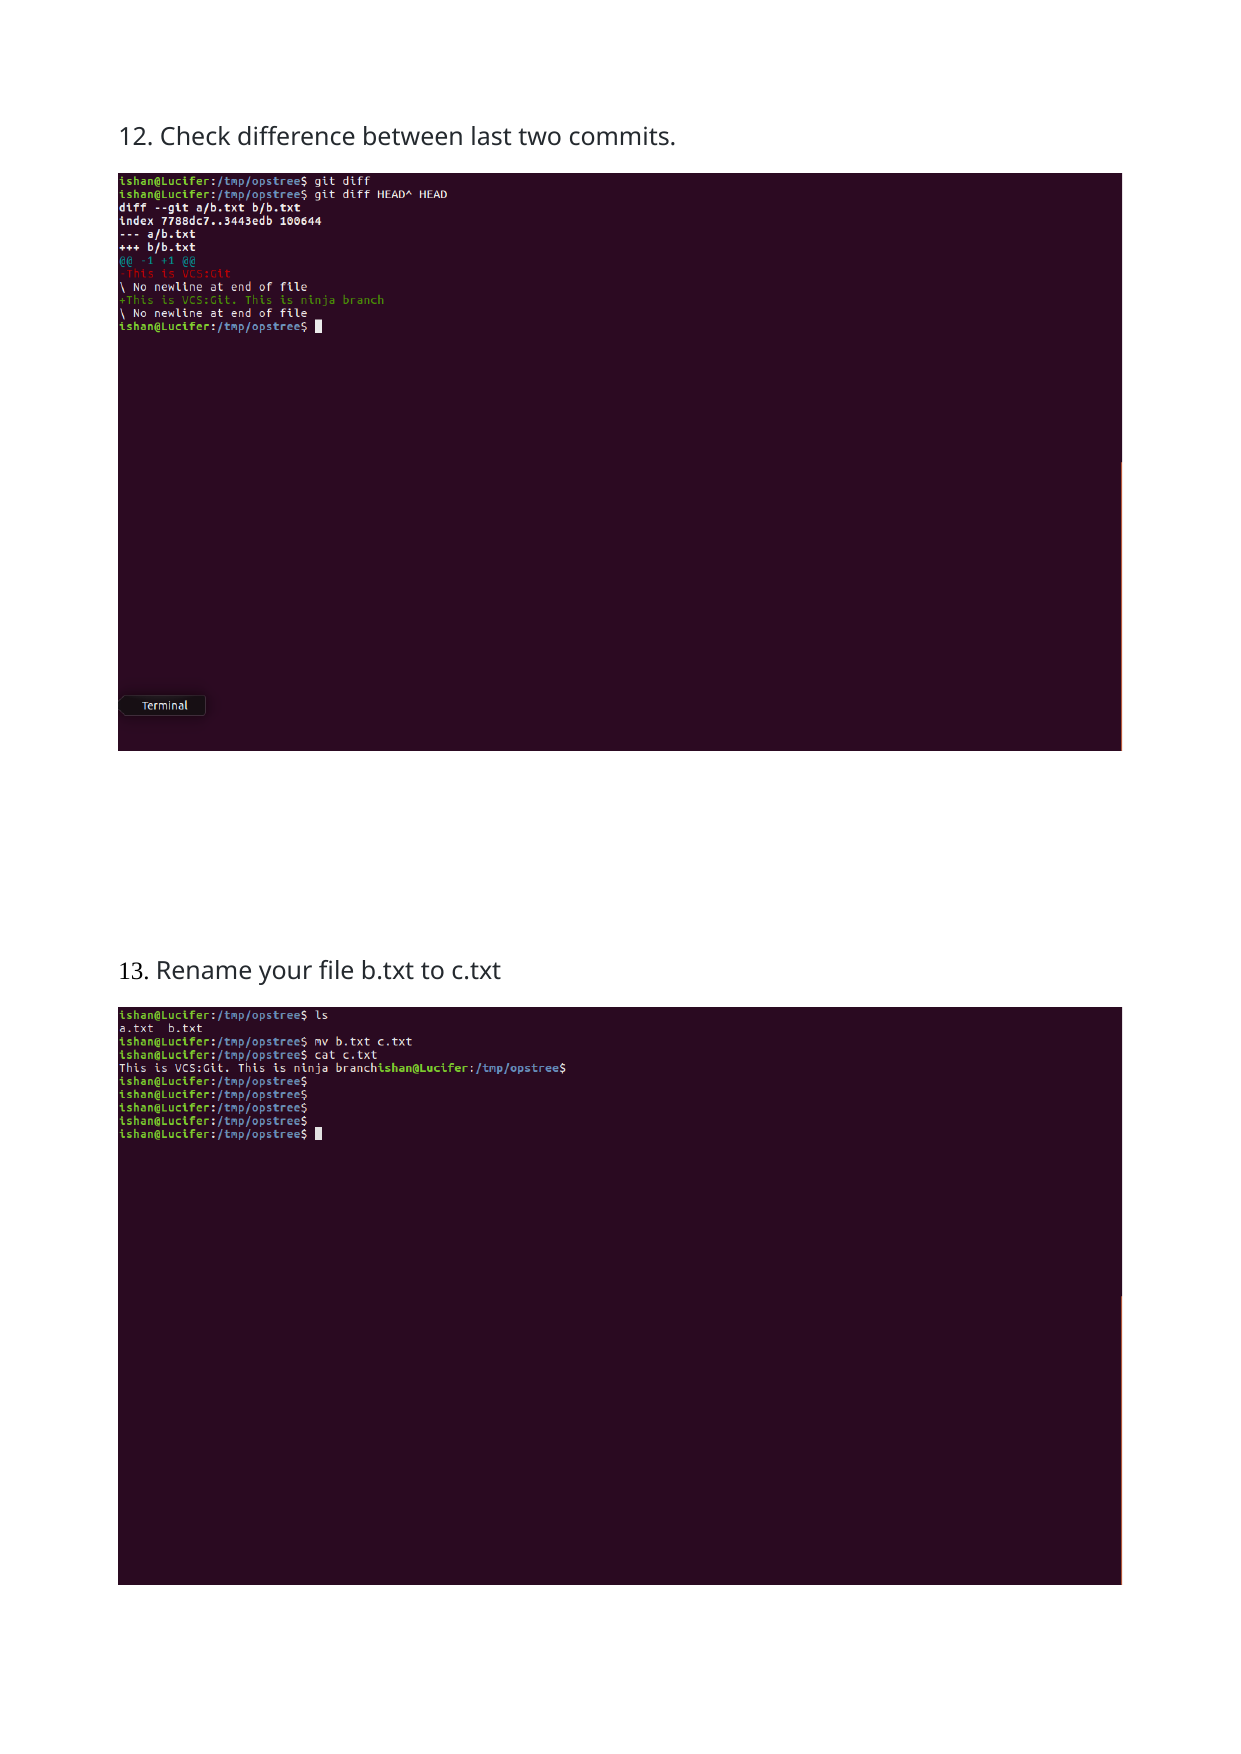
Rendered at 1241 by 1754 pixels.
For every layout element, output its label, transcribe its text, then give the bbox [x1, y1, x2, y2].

text 12. Check difference between last two commits. [118, 118, 1122, 152]
text 13. Rename your file b.txt to c.txt [118, 952, 1122, 986]
picture [118, 173, 1123, 751]
picture [118, 1007, 1123, 1585]
